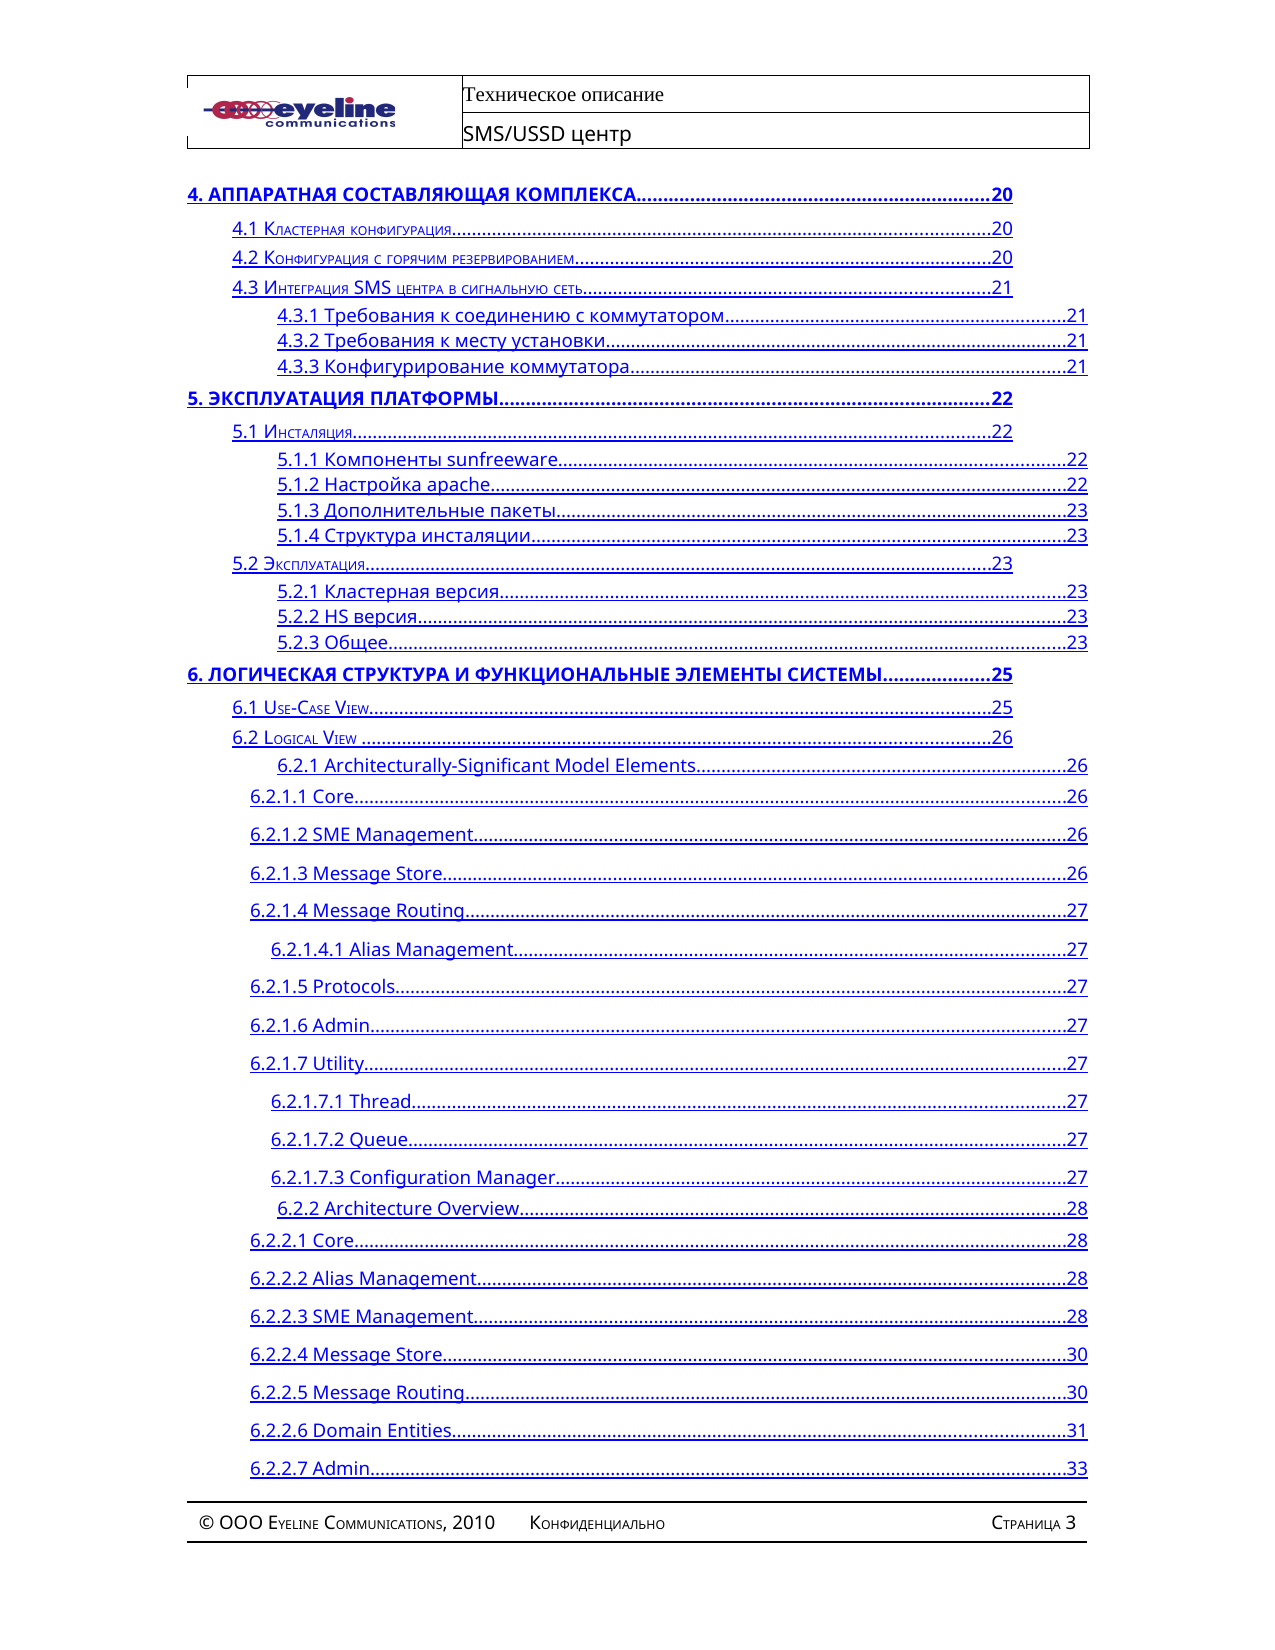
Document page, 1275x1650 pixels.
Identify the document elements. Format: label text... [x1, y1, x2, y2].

text 6.2.1.7 Utility 27 [250, 1050, 1088, 1072]
text 6.2.2.1 Core 28 [250, 1227, 1088, 1249]
text 4.3.1 Требования к соединению с коммутатором 21 [277, 302, 1088, 324]
text 6.2.2.2 Alias Management 28 [250, 1266, 1088, 1287]
text 6.2.1.5 Protocols 27 [250, 974, 1088, 996]
text 6.2.1.6 Admin 27 [250, 1012, 1088, 1034]
text 4.1 Кластерная конфигурация 20 [232, 215, 1013, 237]
text 5. Эксплуатация платформы 22 [187, 385, 1013, 407]
text 5.1 Инсталяция 22 [232, 419, 1013, 440]
text 6.2.1.7.2 Queue 27 [271, 1126, 1088, 1148]
text 6.2.1.1 Core 26 [250, 784, 1088, 806]
text 6.2.1.4.1 Alias Management 27 [271, 936, 1088, 958]
text 5.2.3 Общее 23 [277, 629, 1088, 651]
text 6.2.2.6 Domain Entities 31 [250, 1418, 1088, 1439]
text 5.2.2 HS версия 23 [277, 603, 1088, 625]
text 4.3.2 Требования к месту установки 21 [277, 327, 1088, 349]
text 6.2.1.3 Message Store 26 [250, 860, 1088, 882]
picture [203, 97, 396, 127]
text 6.2.1.2 SME Management 26 [250, 822, 1088, 843]
text 5.1.1 Компоненты sunfreeware 22 [277, 446, 1088, 468]
text 6.1 Use-Case View 25 [232, 695, 1013, 716]
text 6.2.2.4 Message Store 30 [250, 1342, 1088, 1363]
text 5.1.3 Дополнительные пакеты 23 [277, 497, 1088, 519]
text 6.2.1 Architecturally-Significant Model Elements 26 [277, 752, 1088, 774]
text 4.2 Конфигурация с горячим резервированием 20 [232, 245, 1013, 266]
text 6.2.1.7.1 Thread 27 [271, 1088, 1088, 1110]
text 6.2.2.5 Message Routing 30 [250, 1379, 1088, 1401]
text 6.2 Logical View 26 [232, 724, 1013, 746]
text 4.3.3 Конфигурирование коммутатора 21 [277, 353, 1088, 375]
text 6.2.2.3 SME Management 28 [250, 1303, 1088, 1325]
text 5.2 Эксплуатация 23 [232, 550, 1013, 572]
text 5.1.2 Настройка apache 22 [277, 472, 1088, 493]
text 6.2.2 Architecture Overview 28 [277, 1196, 1088, 1217]
text 4.3 Интеграция SMS центра в сигнальную сеть 21 [232, 274, 1013, 296]
text 6.2.1.4 Message Routing 27 [250, 898, 1088, 919]
text 6. Логическая структура и функциональные элементы системы 25 [187, 661, 1013, 683]
text 4. Аппаратная составляющая комплекса 20 [187, 181, 1013, 203]
text 6.2.2.7 Admin 33 [250, 1456, 1088, 1477]
text 5.2.1 Кластерная версия 23 [277, 578, 1088, 600]
text 5.1.4 Структура инсталяции 23 [277, 523, 1088, 544]
text 6.2.1.7.3 Configuration Manager 27 [271, 1164, 1088, 1186]
